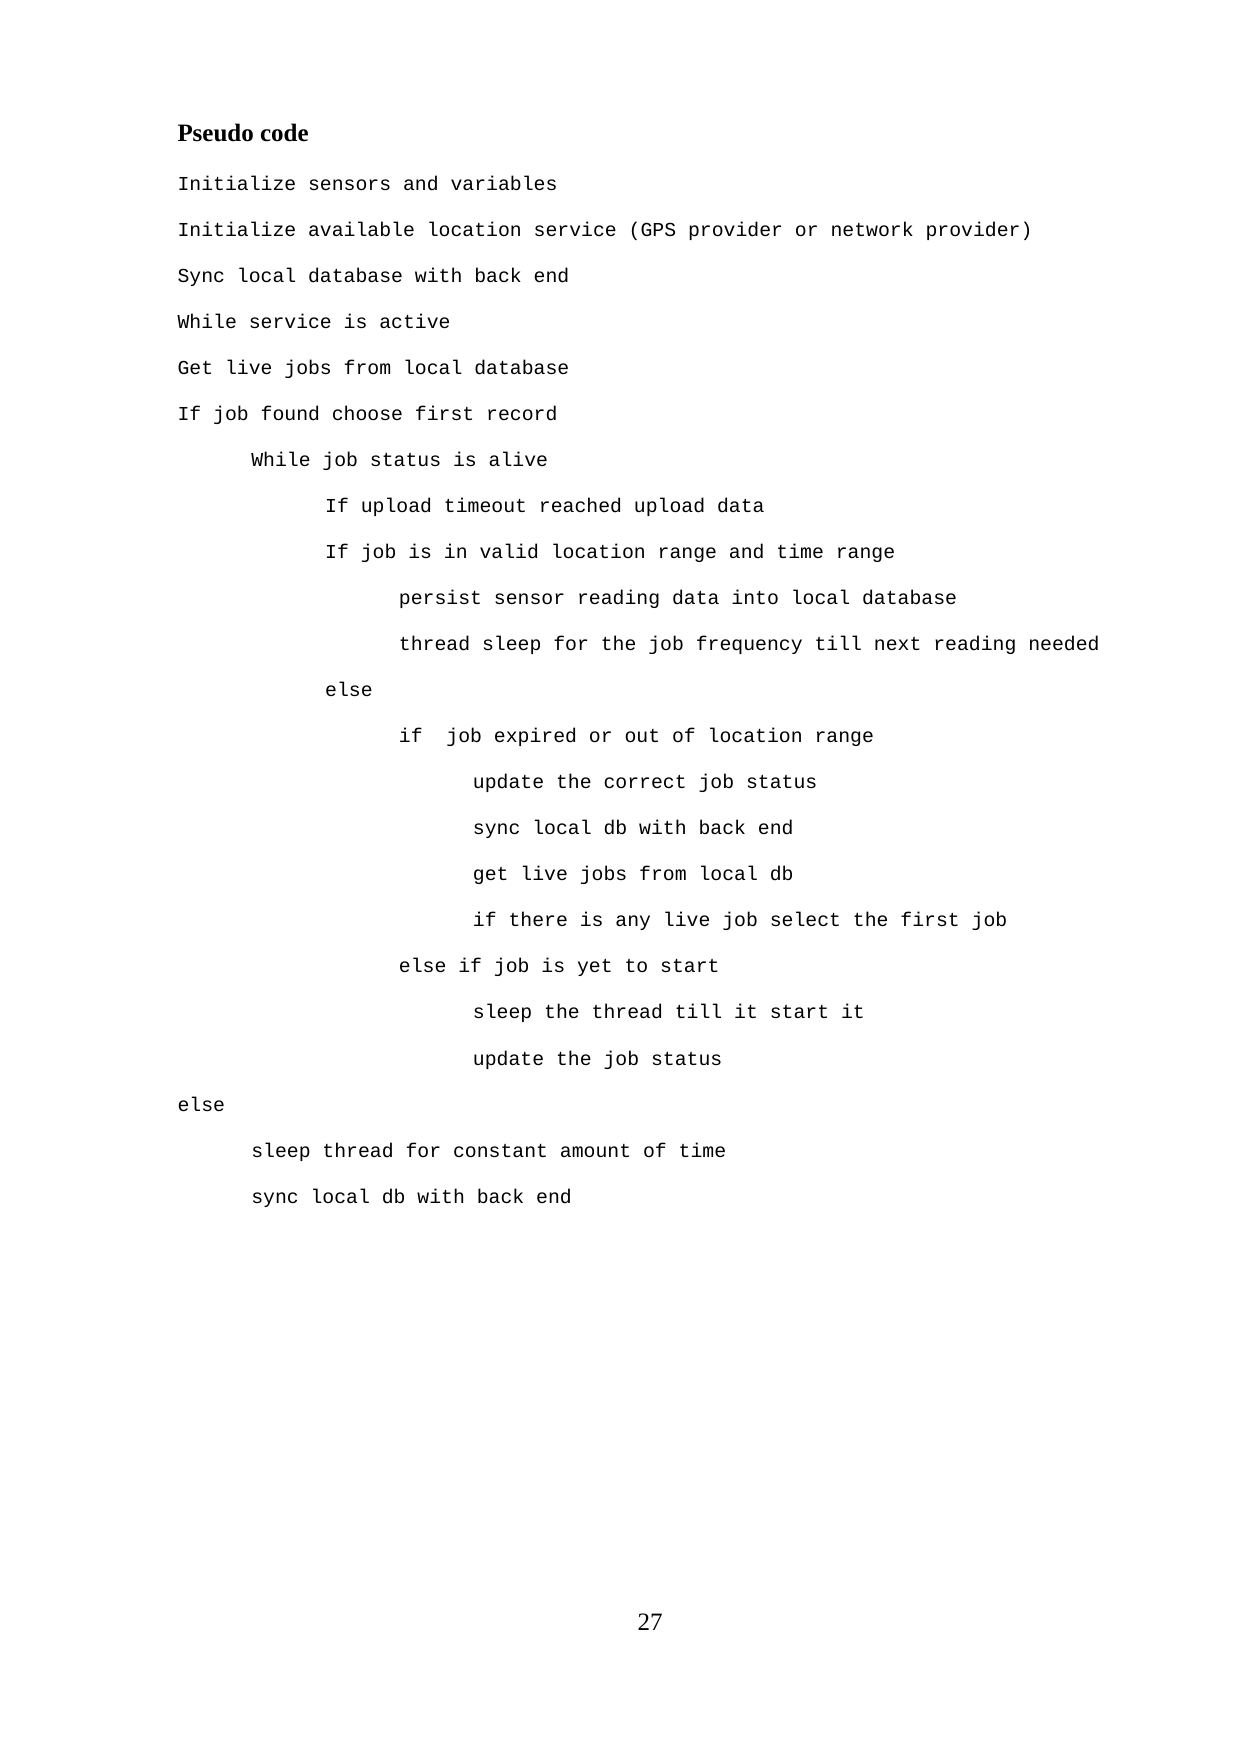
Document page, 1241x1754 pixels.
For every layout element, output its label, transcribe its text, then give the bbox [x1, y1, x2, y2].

text sync local db with back end [177, 1187, 1122, 1209]
text While service is active [177, 312, 1122, 334]
text thread sleep for the job frequency till next reading needed [177, 634, 1122, 657]
text if job expired or out of location range [177, 726, 1122, 749]
text Sync local database with back end [177, 266, 1122, 288]
text else [177, 1094, 1122, 1117]
text sleep the thread till it start it [177, 1002, 1122, 1025]
text sleep thread for constant amount of time [177, 1141, 1122, 1163]
text Get live jobs from local database [177, 358, 1122, 380]
text Initialize sensors and variables [177, 174, 1122, 196]
text If upload timeout reached upload data [177, 496, 1122, 518]
text If job is in valid location range and time range [177, 542, 1122, 564]
text else [177, 680, 1122, 703]
text update the correct job status [177, 772, 1122, 795]
text Initialize available location service (GPS provider or network provider) [177, 220, 1122, 242]
text If job found choose first record [177, 404, 1122, 426]
text get live jobs from local db [177, 864, 1122, 887]
text While job status is alive [177, 450, 1122, 472]
text persist sensor reading data into local database [177, 588, 1122, 611]
text sync local db with back end [177, 818, 1122, 841]
text else if job is yet to start [177, 956, 1122, 979]
text Pseudo code [177, 118, 1122, 147]
text update the job status [177, 1048, 1122, 1071]
text if there is any live job select the first job [177, 910, 1122, 933]
